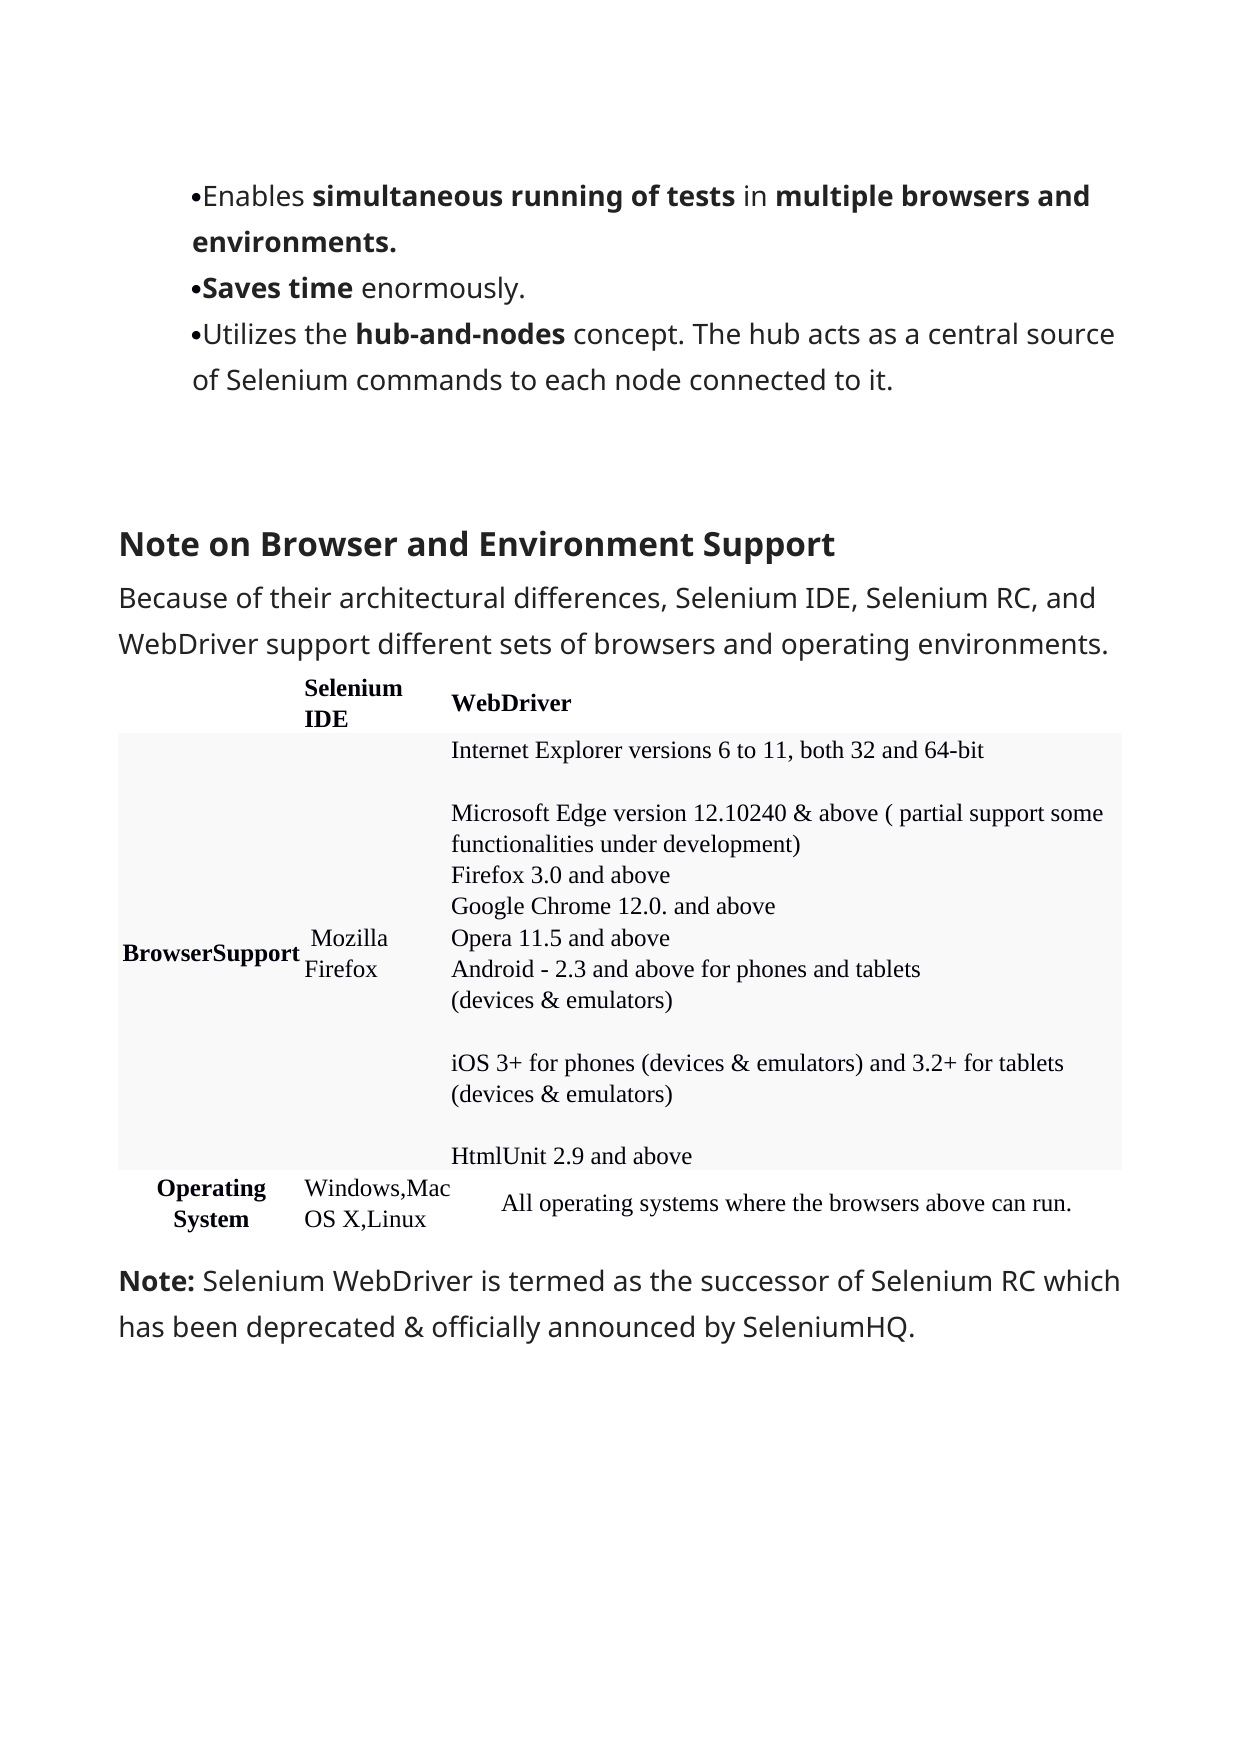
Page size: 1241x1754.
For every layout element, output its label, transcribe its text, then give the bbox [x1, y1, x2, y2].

table_cell All operating systems where the browsers above can run. [451, 1170, 1122, 1233]
table_cell Internet Explorer versions 6 to 11, both 32 and 64-bit Microsoft Edge version 12.10240 & above ( partial support some functionalities under development) Firefox 3.0 and above Google Chrome 12.0. and above Opera 11.5 and above Android - 2.3 and above for phones and tablets (devices & emulators) iOS 3+ for phones (devices & emulators) and 3.2+ for tablets (devices & emulators) HtmlUnit 2.9 and above [451, 733, 1122, 1170]
table_cell Mozilla Firefox [304, 733, 451, 1170]
subtitle Note on Browser and Environment Support [118, 520, 1122, 566]
table_cell Windows,Mac OS X,Linux [304, 1170, 451, 1233]
list Utilizes the hub-and-nodes concept. The hub acts as a central source of Selenium commands to each node connected to it. [192, 314, 1122, 398]
text Because of their architectural differences, Selenium IDE, Selenium RC, and WebDriver support different sets of browsers and operating environments. [118, 578, 1122, 662]
text Note: Selenium WebDriver is termed as the successor of Selenium RC which has been deprecated & officially announced by SeleniumHQ. [118, 1261, 1122, 1346]
table_header Selenium IDE [304, 670, 451, 733]
table_header WebDriver [451, 670, 1122, 733]
table_header [118, 670, 304, 733]
list Saves time enormously. [192, 268, 1122, 307]
table_cell Operating System [118, 1170, 304, 1233]
table_cell BrowserSupport [118, 733, 304, 1170]
list Enables simultaneous running of tests in multiple browsers and environments. [192, 176, 1122, 261]
